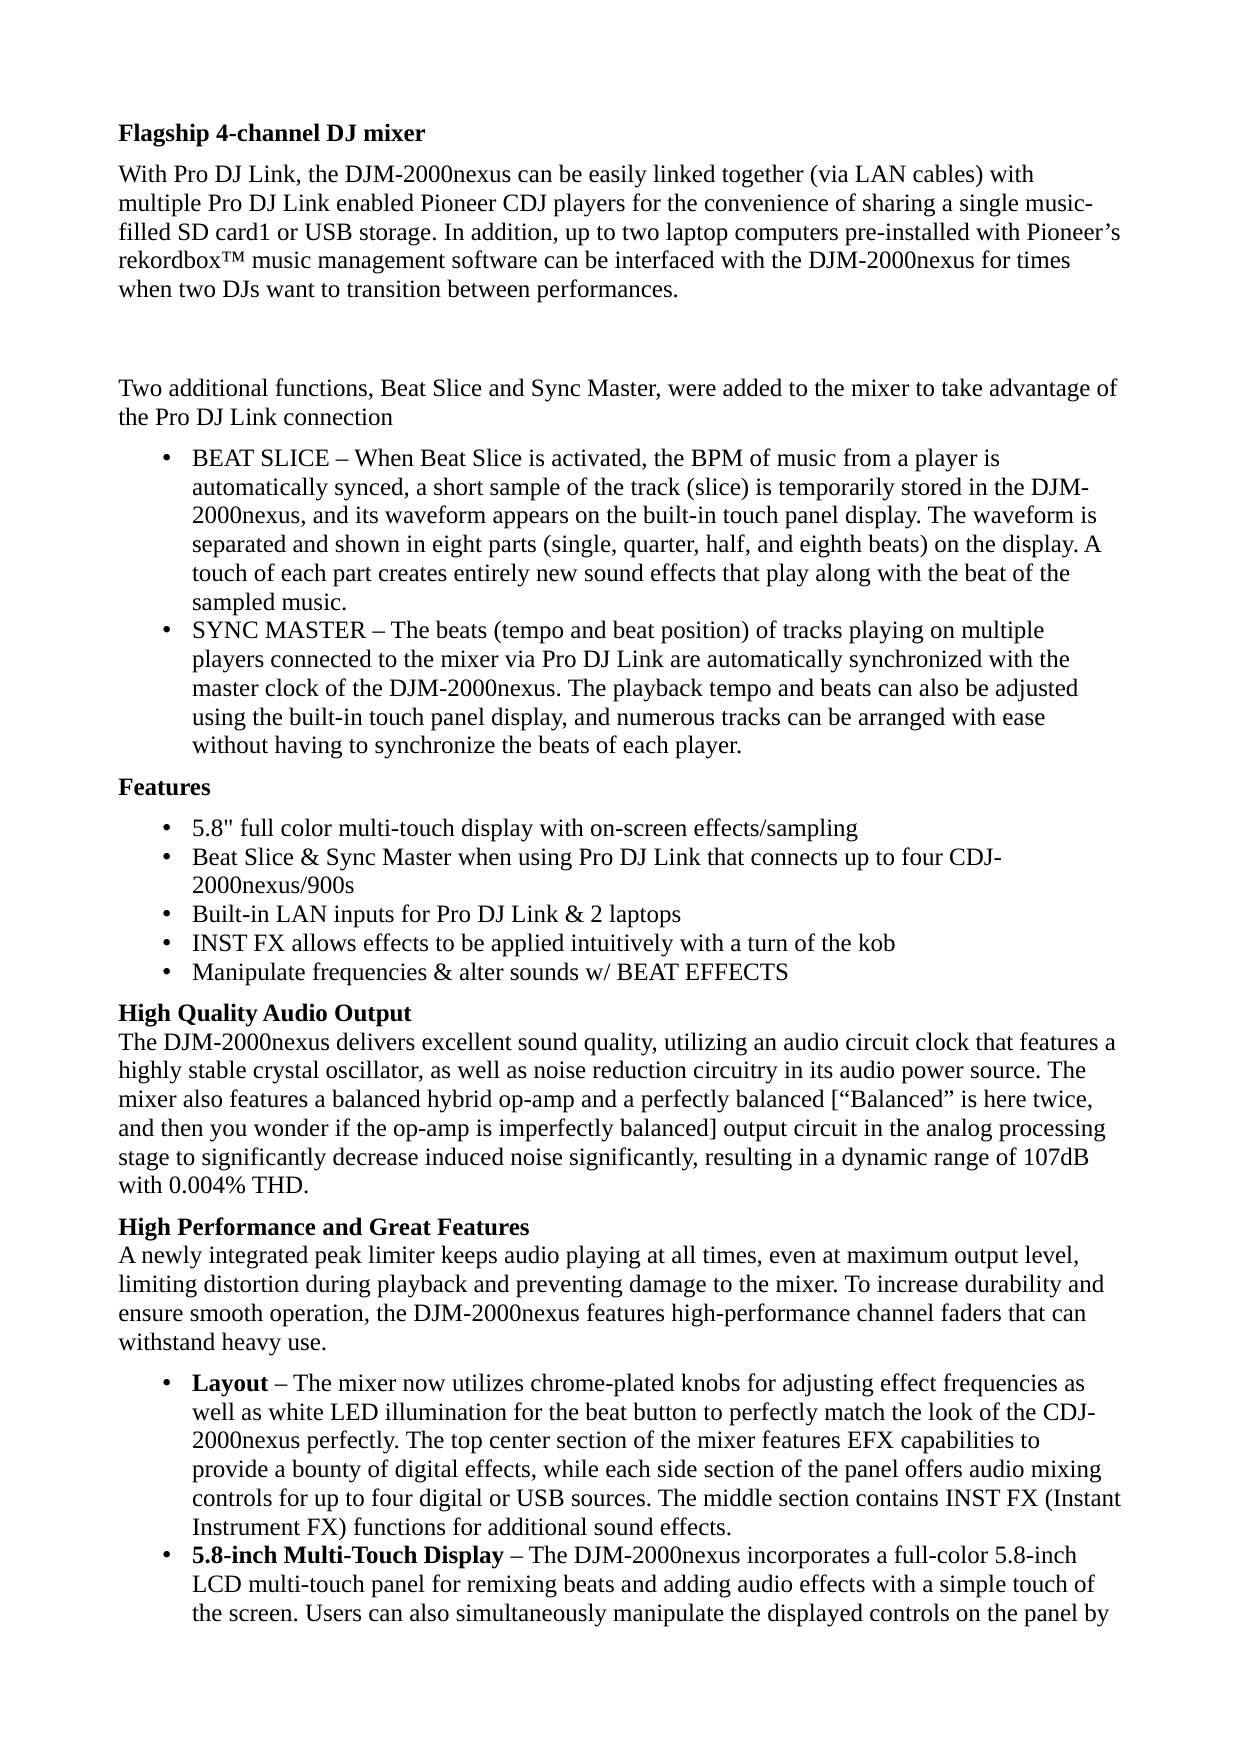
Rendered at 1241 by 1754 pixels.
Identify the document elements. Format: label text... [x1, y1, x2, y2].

list Built-in LAN inputs for Pro DJ Link & 2 laptops [162, 899, 1122, 928]
list Manipulate frequencies & alter sounds w/ BEAT EFFECTS [162, 957, 1122, 986]
list 5.8" full color multi-touch display with on-screen effects/sampling [162, 813, 1122, 842]
list INST FX allows effects to be applied intuitively with a turn of the kob [162, 928, 1122, 957]
text With Pro DJ Link, the DJM-2000nexus can be easily linked together (via LAN cables) with multiple Pro DJ Link enabled Pioneer CDJ players for the convenience of sharing a single music-filled SD card1 or USB storage. In addition, up to two laptop computers pre-installed with Pioneer’s rekordbox™ music management software can be interfaced with the DJM-2000nexus for times when two DJs want to transition between performances. [118, 159, 1122, 303]
text Flagship 4-channel DJ mixer [118, 118, 1122, 147]
text Features [118, 772, 1122, 801]
list 5.8-inch Multi-Touch Display – The DJM-2000nexus incorporates a full-color 5.8-inch LCD multi-touch panel for remixing beats and adding audio effects with a simple touch of the screen. Users can also simultaneously manipulate the displayed controls on the panel by [162, 1541, 1122, 1627]
text High Quality Audio Output The DJM-2000nexus delivers excellent sound quality, utilizing an audio circuit clock that features a highly stable crystal oscillator, as well as noise reduction circuitry in its audio power source. The mixer also features a balanced hybrid op-amp and a perfectly balanced [“Balanced” is here twice, and then you wonder if the op-amp is imperfectly balanced] output circuit in the analog processing stage to significantly decrease induced noise significantly, resulting in a dynamic range of 107dB with 0.004% THD. [118, 998, 1122, 1199]
list Beat Slice & Sync Master when using Pro DJ Link that connects up to four CDJ-2000nexus/900s [162, 842, 1122, 899]
list BEAT SLICE – When Beat Slice is activated, the BPM of music from a player is automatically synced, a short sample of the track (slice) is temporarily stored in the DJM-2000nexus, and its waveform appears on the built-in touch panel display. The waveform is separated and shown in eight parts (single, quarter, half, and eighth beats) on the display. A touch of each part creates entirely new sound effects that play along with the beat of the sampled music. [162, 443, 1122, 616]
list Layout – The mixer now utilizes chrome-plated knobs for adjusting effect frequencies as well as white LED illumination for the beat button to perfectly match the look of the CDJ-2000nexus perfectly. The top center section of the mixer features EFX capabilities to provide a bounty of digital effects, while each side section of the panel offers audio mixing controls for up to four digital or USB sources. The middle section contains INST FX (Instant Instrument FX) functions for additional sound effects. [162, 1368, 1122, 1541]
text High Performance and Great Features A newly integrated peak limiter keeps audio playing at all times, even at maximum output level, limiting distortion during playback and preventing damage to the mixer. To increase durability and ensure smooth operation, the DJM-2000nexus features high-performance channel faders that can withstand heavy use. [118, 1212, 1122, 1356]
text Two additional functions, Beat Slice and Sync Master, were added to the mixer to take advantage of the Pro DJ Link connection [118, 373, 1122, 431]
list SYNC MASTER – The beats (tempo and beat position) of tracks playing on multiple players connected to the mixer via Pro DJ Link are automatically synchronized with the master clock of the DJM-2000nexus. The playback tempo and beats can also be adjusted using the built-in touch panel display, and numerous tracks can be arranged with ease without having to synchronize the beats of each player. [162, 616, 1122, 759]
